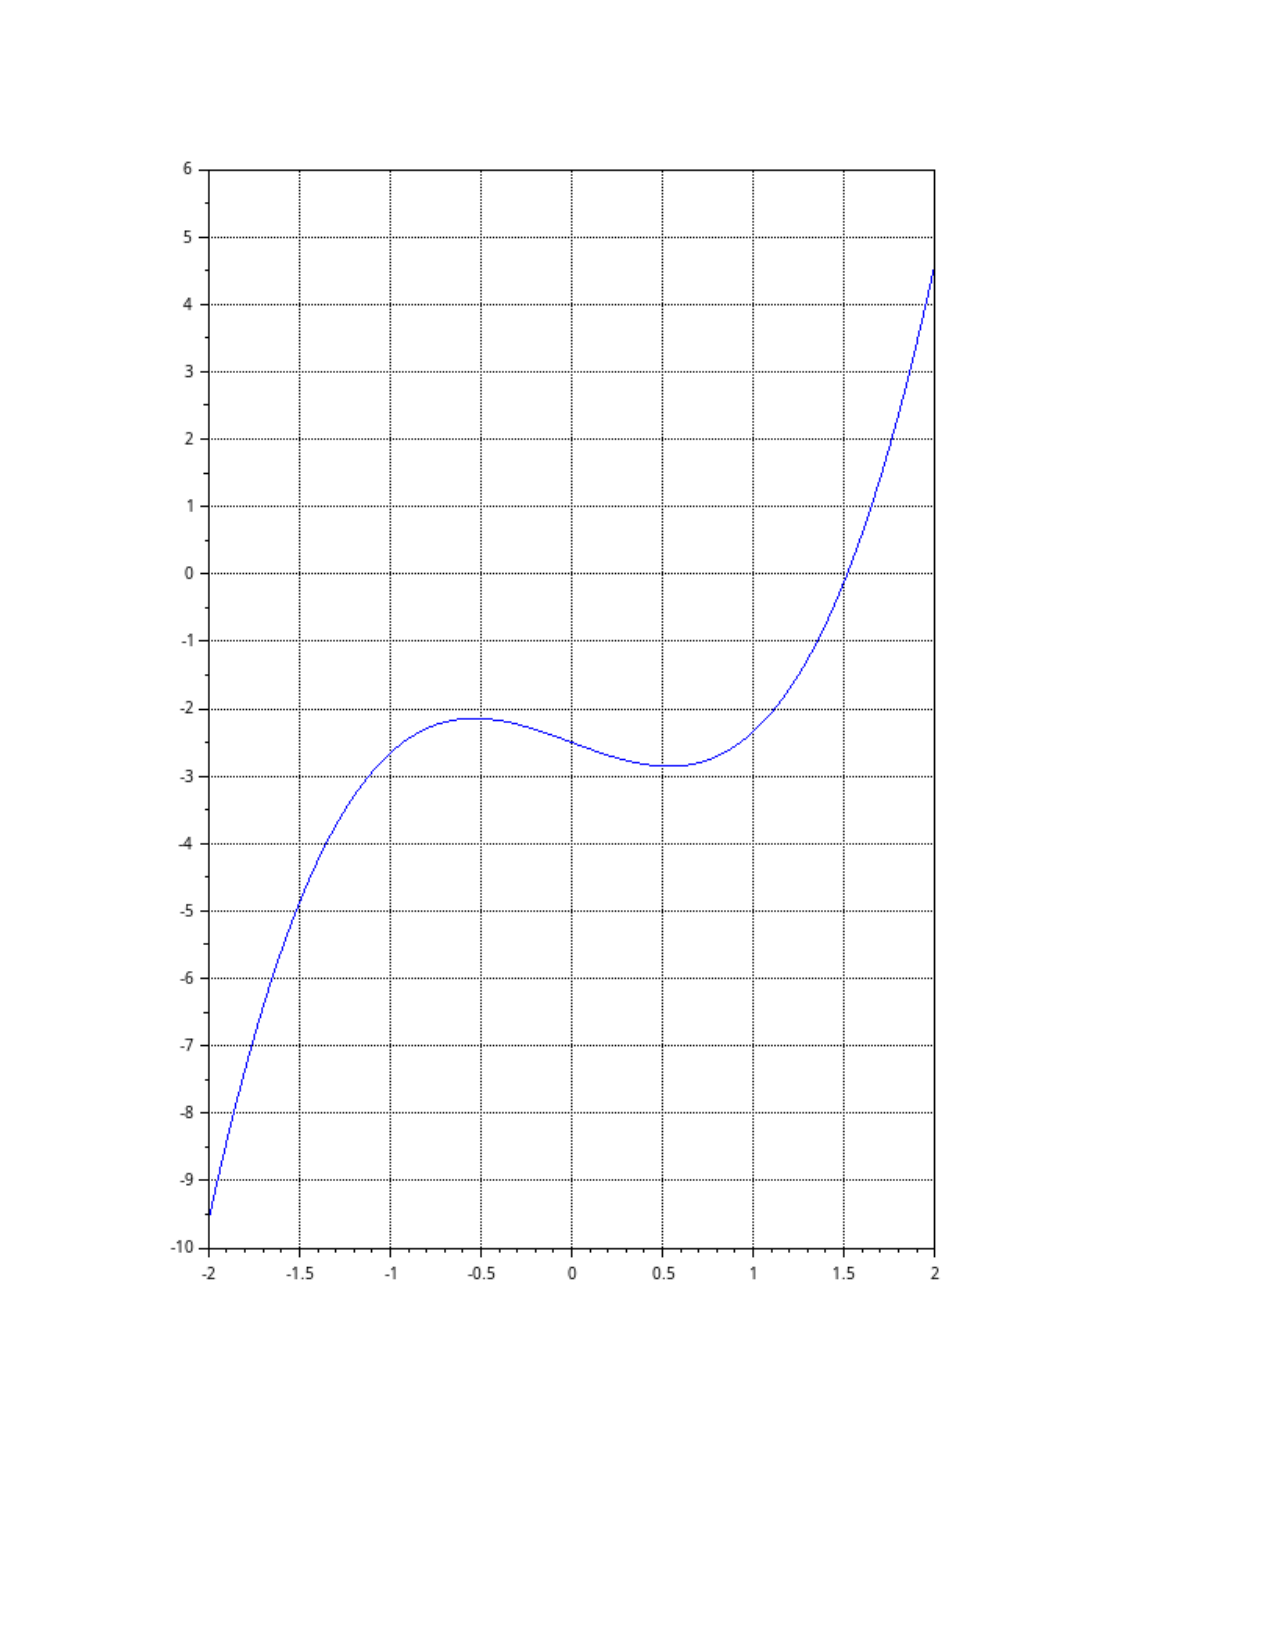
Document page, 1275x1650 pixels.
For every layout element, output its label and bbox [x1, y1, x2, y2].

picture [159, 143, 946, 1294]
